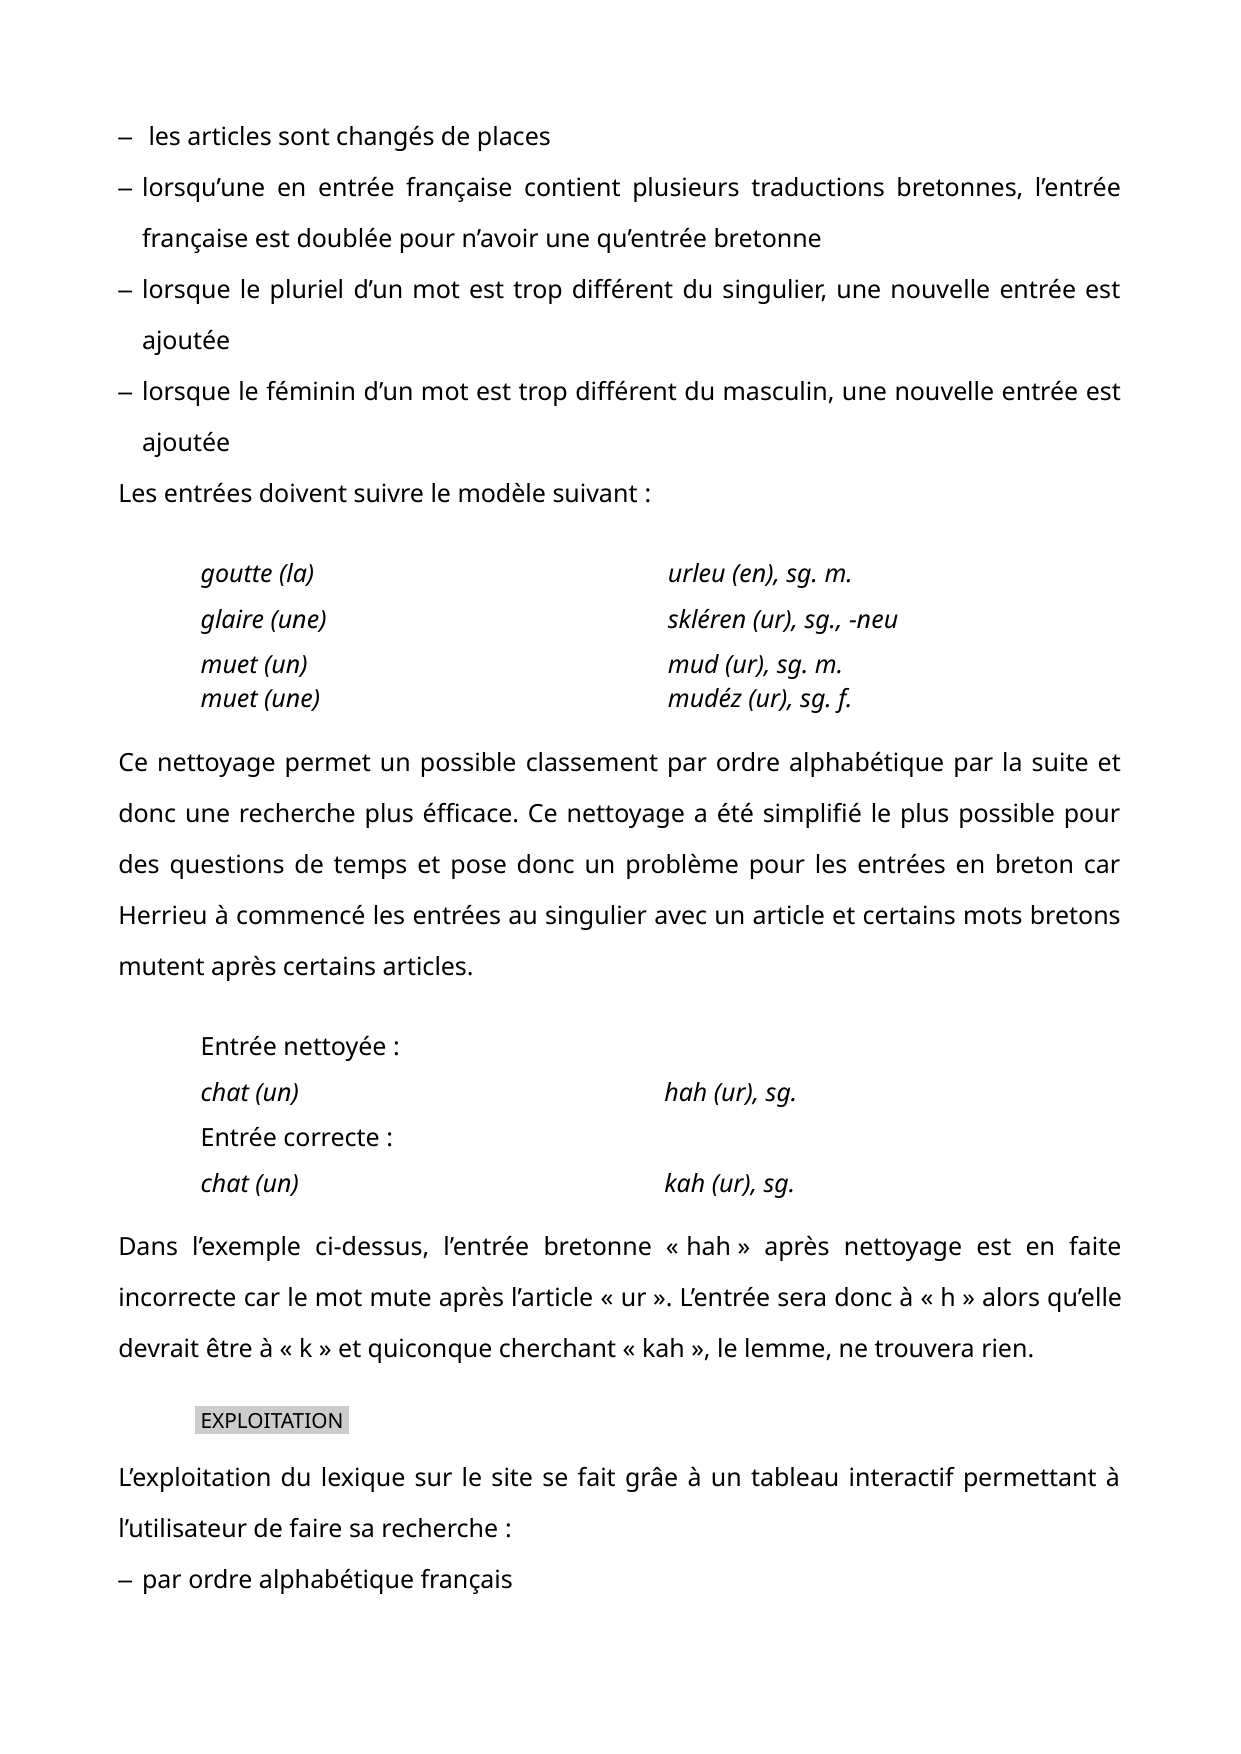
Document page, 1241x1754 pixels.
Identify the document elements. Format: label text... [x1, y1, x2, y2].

table_cell hah (ur), sg. [658, 1069, 1122, 1114]
table_cell [658, 1114, 1122, 1160]
text Les entrées doivent suivre le modèle suivant : [118, 475, 1122, 509]
list lorsque le féminin d’un mot est trop différent du masculin, une nouvelle entrée est ajoutée [118, 373, 1122, 458]
list par ordre alphabétique français [118, 1562, 1122, 1596]
table_header [658, 1023, 1122, 1069]
text Dans l’exemple ci-dessus, l’entrée bretonne « hah » après nettoyage est en faite incorrecte car le mot mute après l’article « ur ». L’entrée sera donc à « h » alors qu’elle devrait être à « k » et quiconque cherchant « kah », le lemme, ne trouvera rien. [118, 1229, 1122, 1365]
list les articles sont changés de places [118, 118, 1122, 152]
table_header Entrée nettoyée : [195, 1023, 658, 1069]
table_cell glaire (une) [195, 596, 662, 641]
table_header urleu (en), sg. m. [662, 550, 1122, 596]
table_cell chat (un) [195, 1160, 658, 1205]
table_cell kah (ur), sg. [658, 1160, 1122, 1205]
text Ce nettoyage permet un possible classement par ordre alphabétique par la suite et donc une recherche plus éfficace. Ce nettoyage a été simplifié le plus possible pour des questions de temps et pose donc un problème pour les entrées en breton car Herrieu à commencé les entrées au singulier avec un article et certains mots bretons mutent après certains articles. [118, 744, 1122, 983]
list lorsqu’une en entrée française contient plusieurs traductions bretonnes, l’entrée française est doublée pour n’avoir une qu’entrée bretonne [118, 169, 1122, 254]
table_cell skléren (ur), sg., -neu [662, 596, 1122, 641]
list lorsque le pluriel d’un mot est trop différent du singulier, une nouvelle entrée est ajoutée [118, 271, 1122, 356]
table_cell chat (un) [195, 1069, 658, 1114]
table_cell Entrée correcte : [195, 1114, 658, 1160]
table_cell muet (un) muet (une) [195, 641, 662, 721]
table_cell mud (ur), sg. m. mudéz (ur), sg. f. [662, 641, 1122, 721]
text L’exploitation du lexique sur le site se fait grâe à un tableau interactif permettant à l’utilisateur de faire sa recherche : [118, 1460, 1122, 1545]
subtitle Exploitation [349, 1406, 1122, 1434]
table_header goutte (la) [195, 550, 662, 596]
